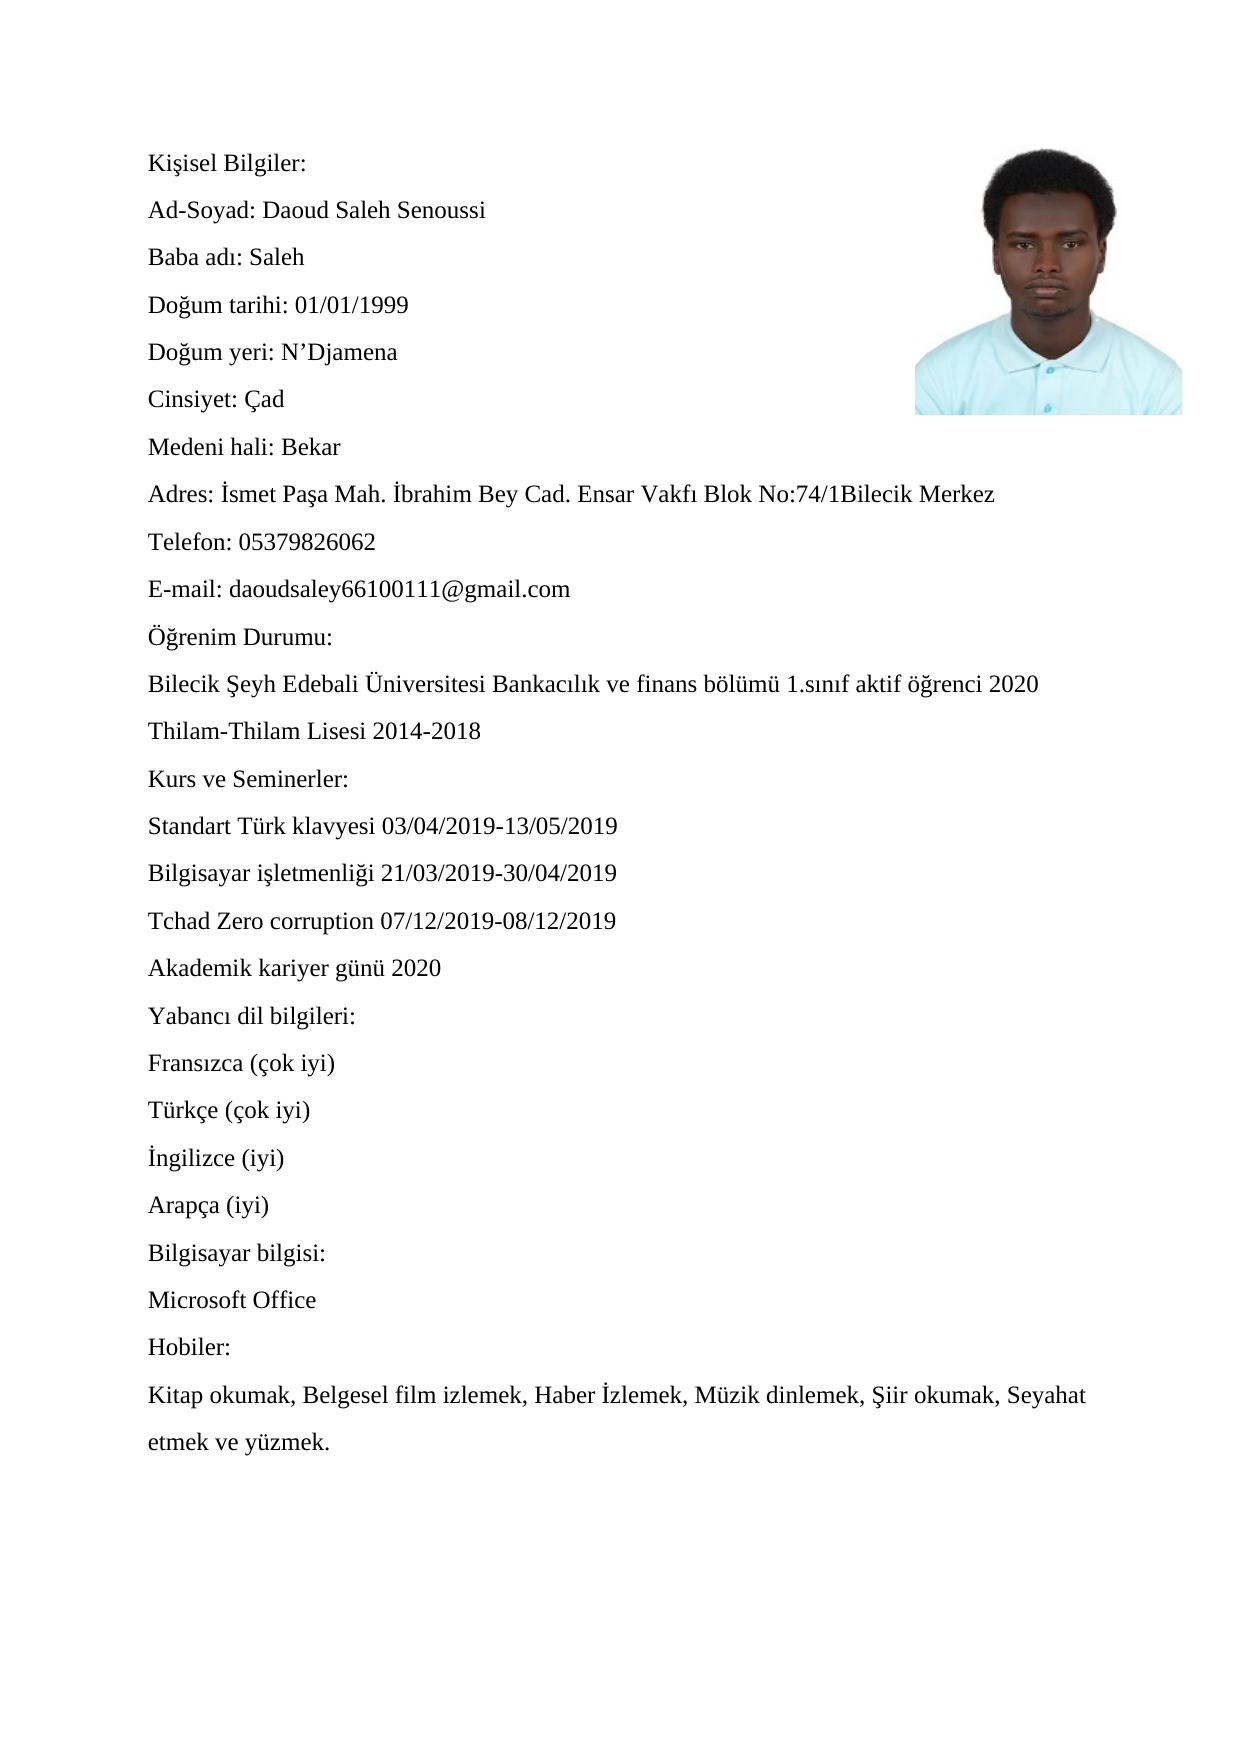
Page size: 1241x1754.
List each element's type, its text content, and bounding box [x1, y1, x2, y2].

text Bilgisayar bilgisi: [148, 1238, 1093, 1266]
text Cinsiyet: Çad [148, 384, 900, 413]
text Microsoft Office [148, 1285, 1093, 1314]
text Hobiler: [148, 1332, 1093, 1361]
text Medeni hali: Bekar [148, 432, 1093, 461]
text Doğum yeri: N’Djamena [148, 337, 900, 366]
text Baba adı: Saleh [148, 242, 900, 271]
text Kitap okumak, Belgesel film izlemek, Haber İzlemek, Müzik dinlemek, Şiir okumak, Seyahat [148, 1380, 1093, 1409]
text Akademik kariyer günü 2020 [148, 953, 1093, 982]
text etmek ve yüzmek. [148, 1427, 1093, 1456]
text Öğrenim Durumu: [148, 622, 1093, 650]
text E-mail: daoudsaley66100111@gmail.com [148, 574, 1093, 603]
text Tchad Zero corruption 07/12/2019-08/12/2019 [148, 906, 1093, 935]
text Kurs ve Seminerler: [148, 764, 1093, 792]
text Telefon: 05379826062 [148, 527, 1093, 556]
text Arapça (iyi) [148, 1190, 1093, 1219]
text Adres: İsmet Paşa Mah. İbrahim Bey Cad. Ensar Vakfı Blok No:74/1Bilecik Merkez [148, 479, 1093, 508]
text Bilgisayar işletmenliği 21/03/2019-30/04/2019 [148, 858, 1093, 887]
text Türkçe (çok iyi) [148, 1096, 1093, 1124]
text Ad-Soyad: Daoud Saleh Senoussi [148, 195, 900, 224]
text Yabancı dil bilgileri: [148, 1001, 1093, 1029]
text İngilizce (iyi) [148, 1143, 1093, 1172]
text Fransızca (çok iyi) [148, 1048, 1093, 1077]
text Standart Türk klavyesi 03/04/2019-13/05/2019 [148, 811, 1093, 840]
text Kişisel Bilgiler: [148, 119, 1189, 422]
text Thilam-Thilam Lisesi 2014-2018 [148, 716, 1093, 745]
text Doğum tarihi: 01/01/1999 [148, 290, 900, 318]
text Bilecik Şeyh Edebali Üniversitesi Bankacılık ve finans bölümü 1.sınıf aktif öğrenci 2020 [148, 669, 1093, 698]
